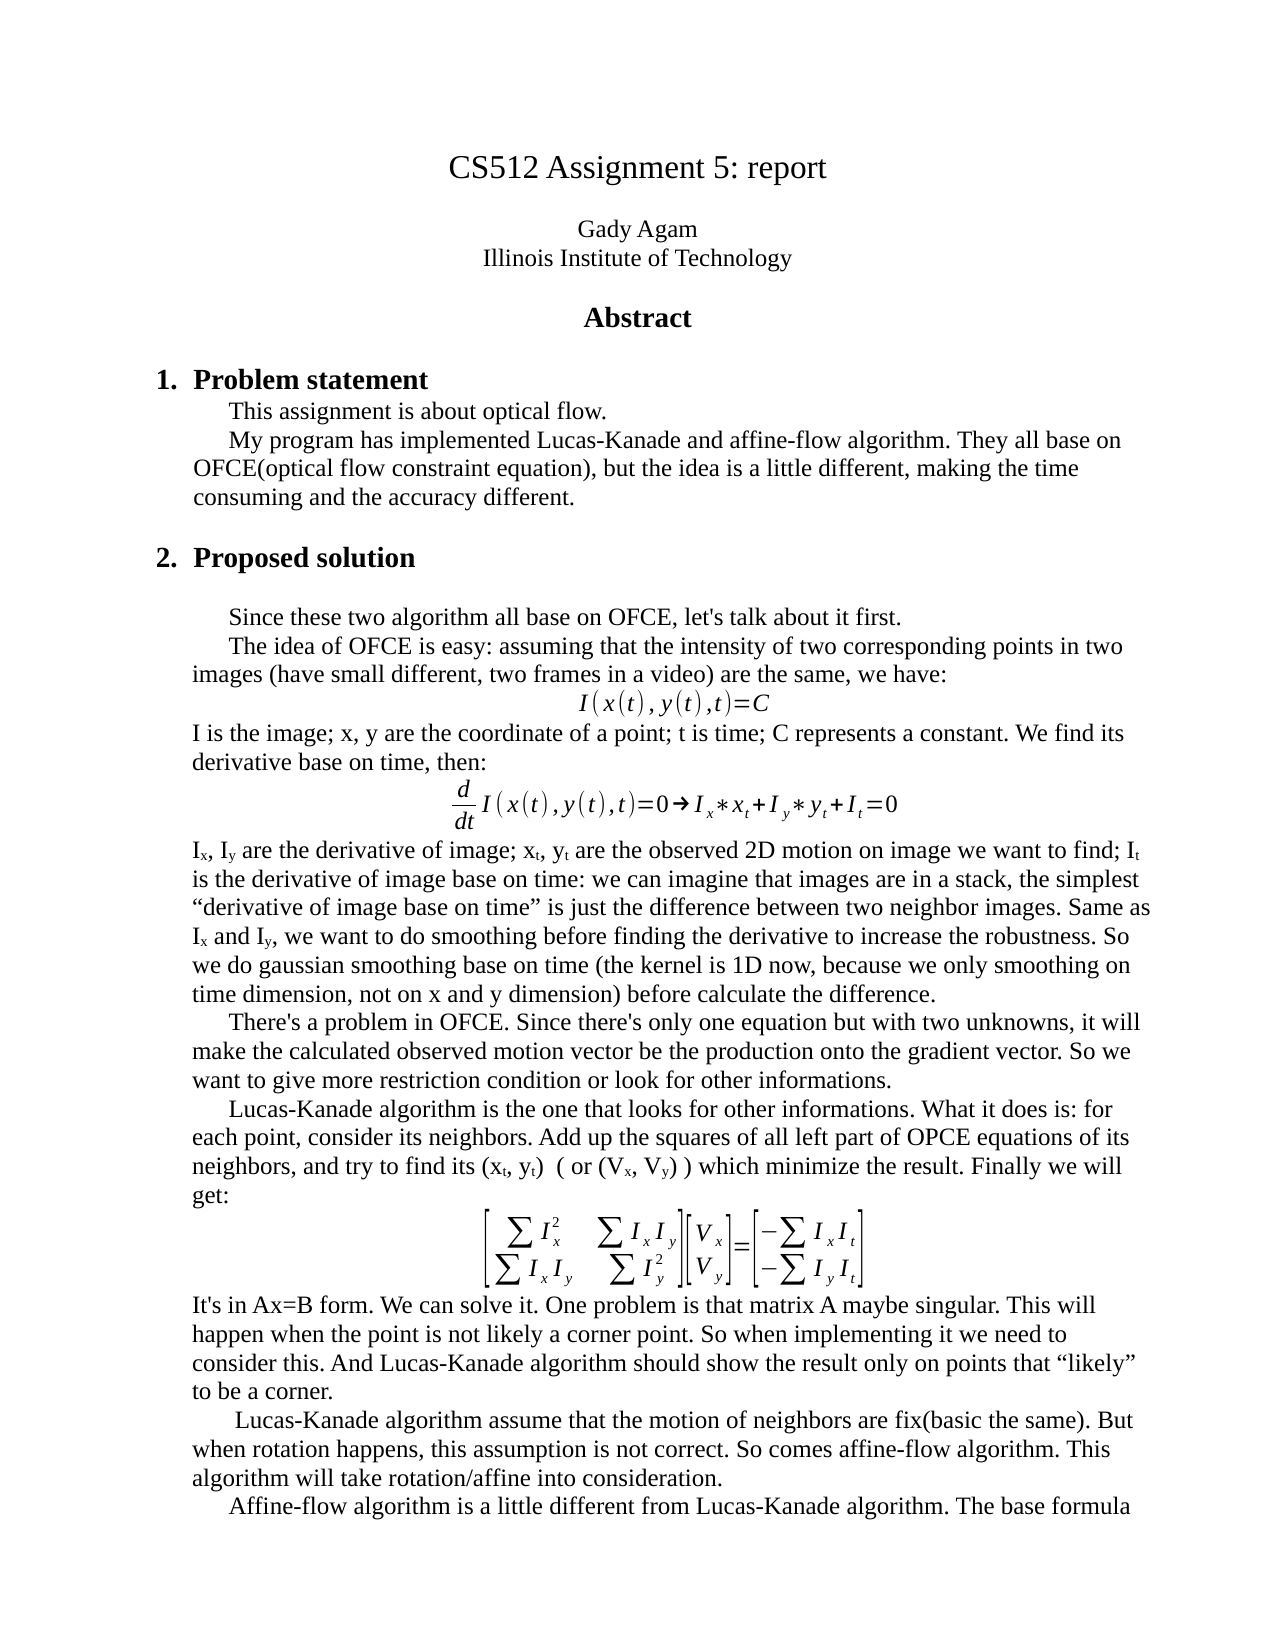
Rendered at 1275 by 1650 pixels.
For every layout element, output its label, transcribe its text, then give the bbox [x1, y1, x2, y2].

text I is the image; x, y are the coordinate of a point; t is time; C represents a constant. We find its derivative base on time, then: [192, 718, 1157, 776]
text CS512 Assignment 5: report [118, 147, 1157, 185]
text Ix, Iy are the derivative of image; xt, yt are the observed 2D motion on image we want to find; It is the derivative of image base on time: we can imagine that images are in a stack, the simplest “derivative of image base on time” is just the difference between two neighbor images. Same as Ix and Iy, we want to do smoothing before finding the derivative to increase the robustness. So we do gaussian smoothing base on time (the kernel is 1D now, because we only smoothing on time dimension, not on x and y dimension) before calculate the difference. [192, 835, 1157, 1007]
list This assignment is about optical flow. [156, 396, 1157, 425]
text Illinois Institute of Technology [118, 243, 1157, 271]
text Since these two algorithm all base on OFCE, let's talk about it first. [192, 602, 1157, 631]
text Abstract [118, 300, 1157, 334]
text There's a problem in OFCE. Since there's only one equation but with two unknowns, it will make the calculated observed motion vector be the production onto the gradient vector. So we want to give more restriction condition or look for other informations. [192, 1007, 1157, 1094]
list My program has implemented Lucas-Kanade and affine-flow algorithm. They all base on OFCE(optical flow constraint equation), but the idea is a little different, making the time consuming and the accuracy different. [156, 425, 1157, 511]
text It's in Ax=B form. We can solve it. One problem is that matrix A maybe singular. This will happen when the point is not likely a corner point. So when implementing it we need to consider this. And Lucas-Kanade algorithm should show the result only on points that “likely” to be a corner. [192, 1290, 1157, 1405]
text Lucas-Kanade algorithm is the one that looks for other informations. What it does is: for each point, consider its neighbors. Add up the squares of all left part of OPCE equations of its neighbors, and try to find its (xt, yt) ( or (Vx, Vy) ) which minimize the result. Finally we will get: [192, 1094, 1157, 1209]
text Lucas-Kanade algorithm assume that the motion of neighbors are fix(basic the same). But when rotation happens, this assumption is not correct. So comes affine-flow algorithm. This algorithm will take rotation/affine into consideration. [192, 1405, 1157, 1491]
text Affine-flow algorithm is a little different from Lucas-Kanade algorithm. The base formula [192, 1491, 1157, 1520]
list Proposed solution [156, 540, 1157, 573]
text The idea of OFCE is easy: assuming that the intensity of two corresponding points in two images (have small different, two frames in a video) are the same, we have: [192, 631, 1157, 688]
list Problem statement [156, 362, 1157, 396]
text Gady Agam [118, 214, 1157, 243]
